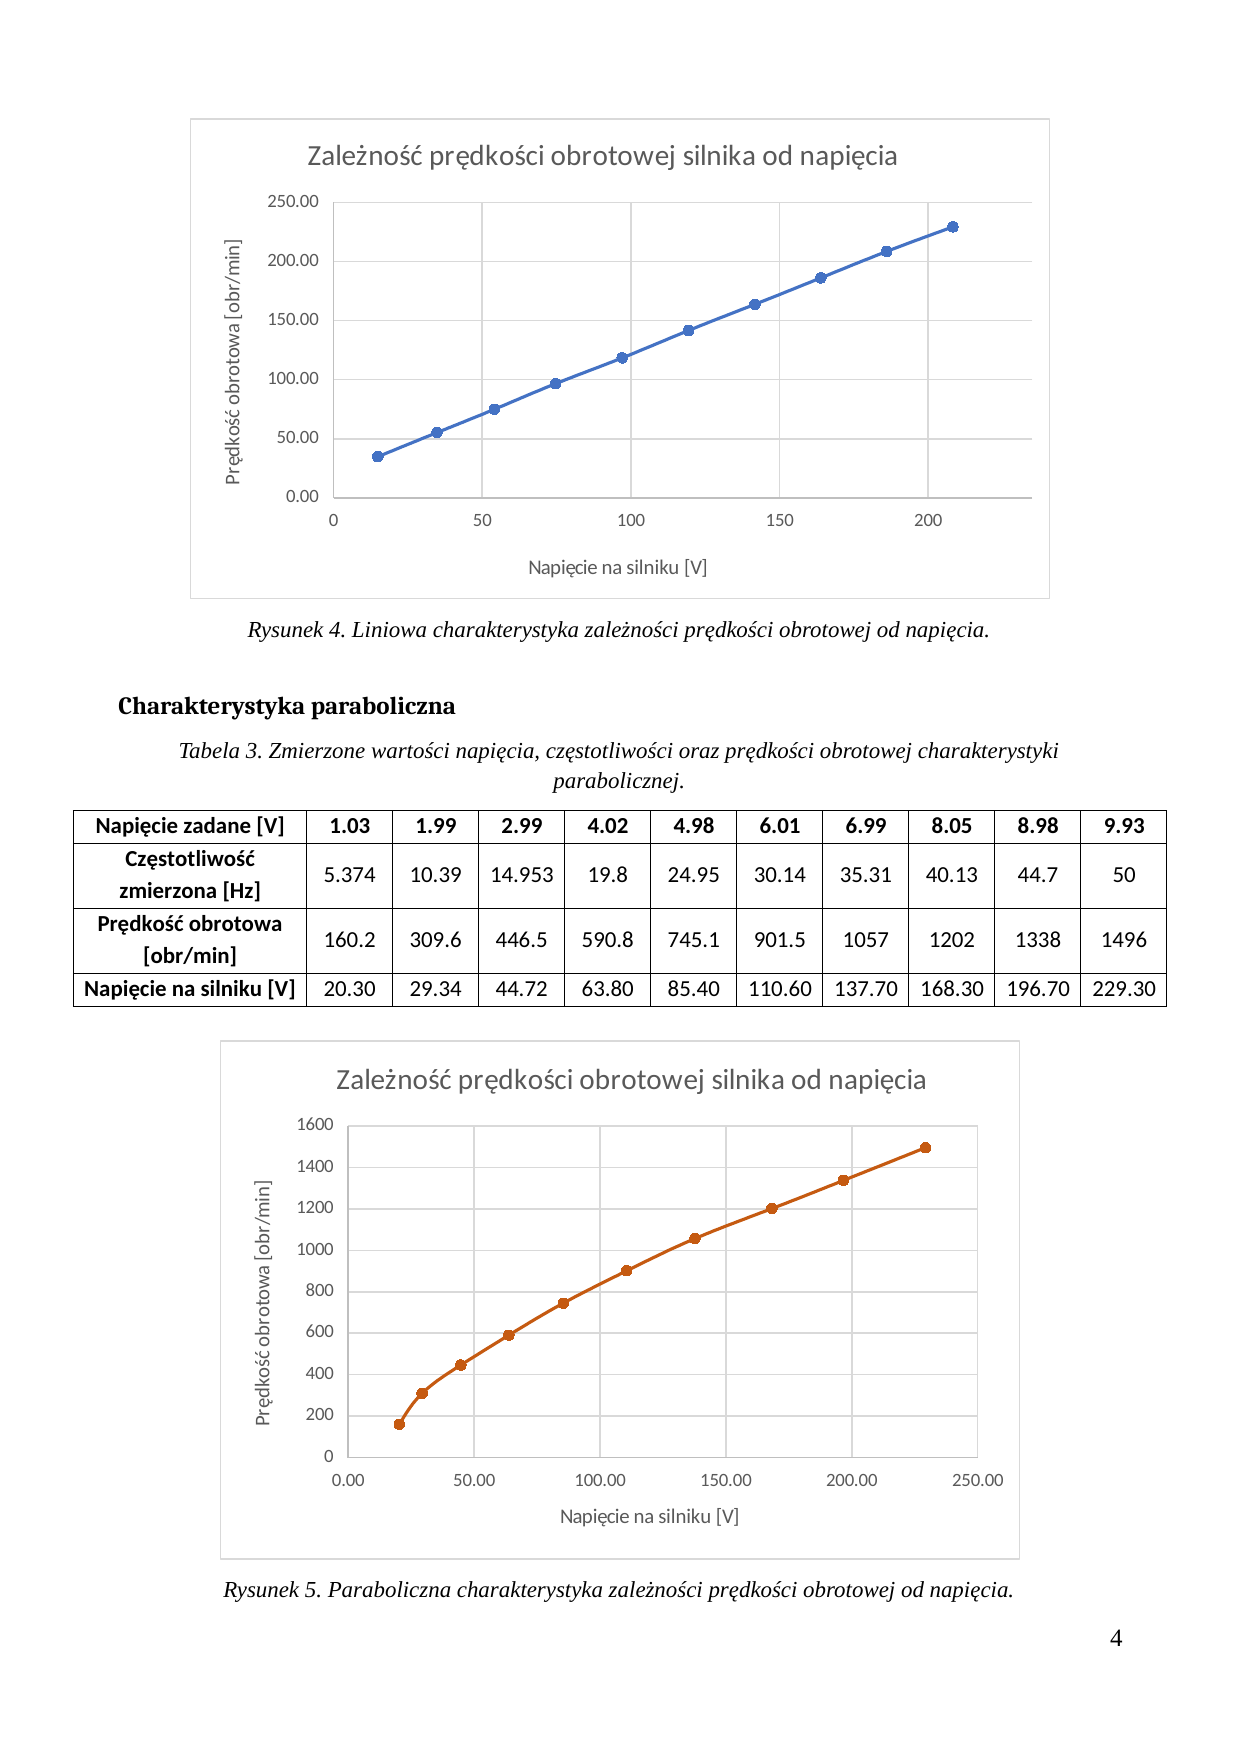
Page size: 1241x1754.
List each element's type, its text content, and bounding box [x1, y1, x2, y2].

text Rysunek 5. Paraboliczna charakterystyka zależności prędkości obrotowej od napięcia. [118, 1576, 1122, 1603]
table_cell 40.13 [909, 844, 994, 908]
text Charakterystyka paraboliczna [118, 692, 1122, 721]
table_header 6.99 [823, 811, 908, 843]
table_header 4.98 [651, 811, 736, 843]
table_cell 1496 [1081, 909, 1166, 973]
table_cell 1202 [909, 909, 994, 973]
table_cell Częstotliwość zmierzona [Hz] [74, 844, 306, 908]
table_cell 63.80 [565, 974, 650, 1006]
table_cell 1338 [995, 909, 1080, 973]
table_cell 901.5 [737, 909, 822, 973]
table_cell 44.72 [479, 974, 564, 1006]
table_cell 50 [1081, 844, 1166, 908]
table_cell 745.1 [651, 909, 736, 973]
text Tabela 3. Zmierzone wartości napięcia, częstotliwości oraz prędkości obrotowej charakterystyki parabolicznej. [118, 737, 1122, 794]
table_cell 10.39 [393, 844, 478, 908]
table_cell 85.40 [651, 974, 736, 1006]
table_cell 29.34 [393, 974, 478, 1006]
table_cell 5.374 [307, 844, 392, 908]
table_cell 446.5 [479, 909, 564, 973]
table_header 1.03 [307, 811, 392, 843]
table_cell 137.70 [823, 974, 908, 1006]
table_cell 160.2 [307, 909, 392, 973]
table_cell 1057 [823, 909, 908, 973]
table_header 9.93 [1081, 811, 1166, 843]
table_cell 309.6 [393, 909, 478, 973]
table_header 2.99 [479, 811, 564, 843]
table_cell 24.95 [651, 844, 736, 908]
table_cell 168.30 [909, 974, 994, 1006]
table_header 8.98 [995, 811, 1080, 843]
table_header 4.02 [565, 811, 650, 843]
table_cell 590.8 [565, 909, 650, 973]
text Rysunek 4. Liniowa charakterystyka zależności prędkości obrotowej od napięcia. [118, 616, 1122, 642]
table_cell Napięcie na silniku [V] [74, 974, 306, 1006]
table_cell 196.70 [995, 974, 1080, 1006]
table_cell 20.30 [307, 974, 392, 1006]
table_cell 44.7 [995, 844, 1080, 908]
table_cell 19.8 [565, 844, 650, 908]
table_cell 229.30 [1081, 974, 1166, 1006]
table_cell 30.14 [737, 844, 822, 908]
table_cell 110.60 [737, 974, 822, 1006]
table_header 8.05 [909, 811, 994, 843]
table_cell 35.31 [823, 844, 908, 908]
table_cell 14.953 [479, 844, 564, 908]
table_cell Prędkość obrotowa [obr/min] [74, 909, 306, 973]
table_header Napięcie zadane [V] [74, 811, 306, 843]
table_header 1.99 [393, 811, 478, 843]
table_header 6.01 [737, 811, 822, 843]
